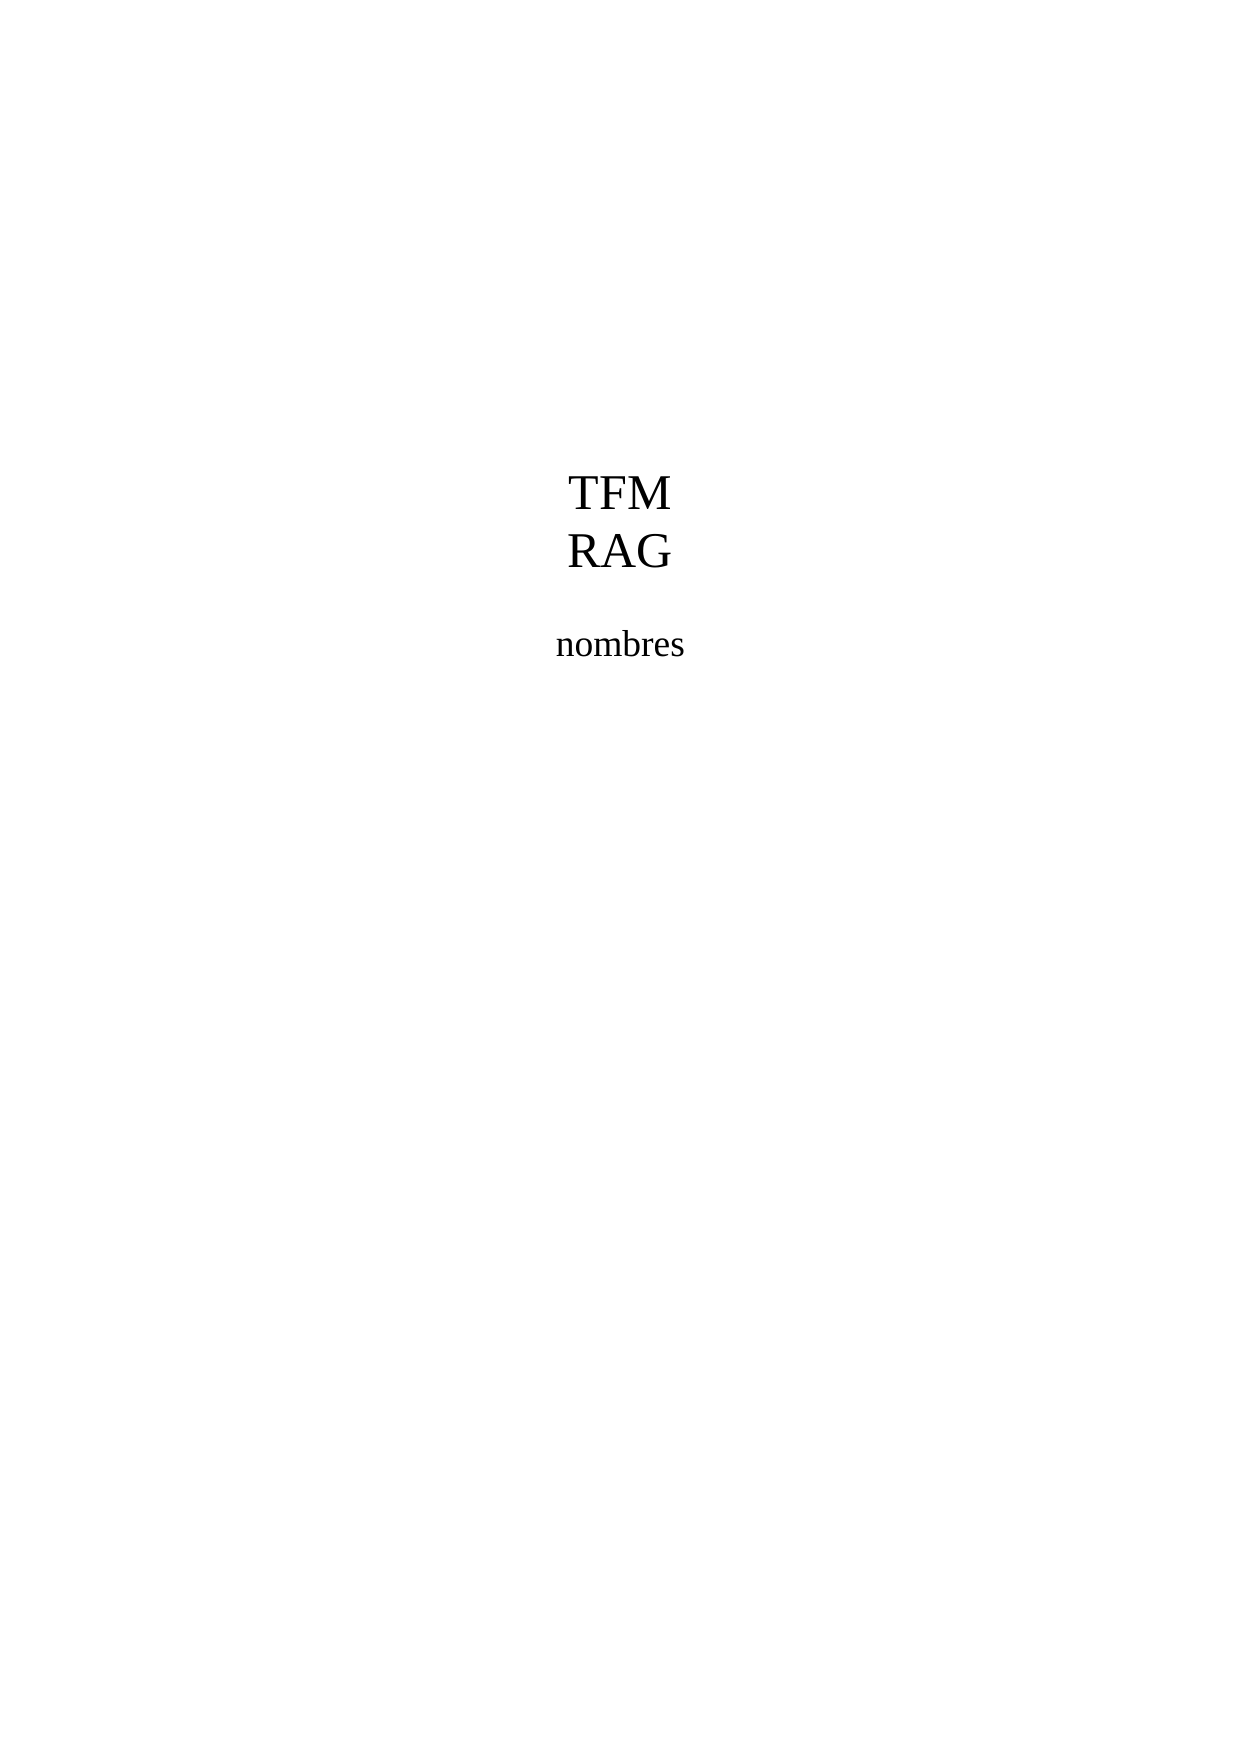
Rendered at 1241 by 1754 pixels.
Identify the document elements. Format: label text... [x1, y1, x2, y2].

text TFM RAG [118, 463, 1122, 578]
text nombres [118, 621, 1122, 664]
